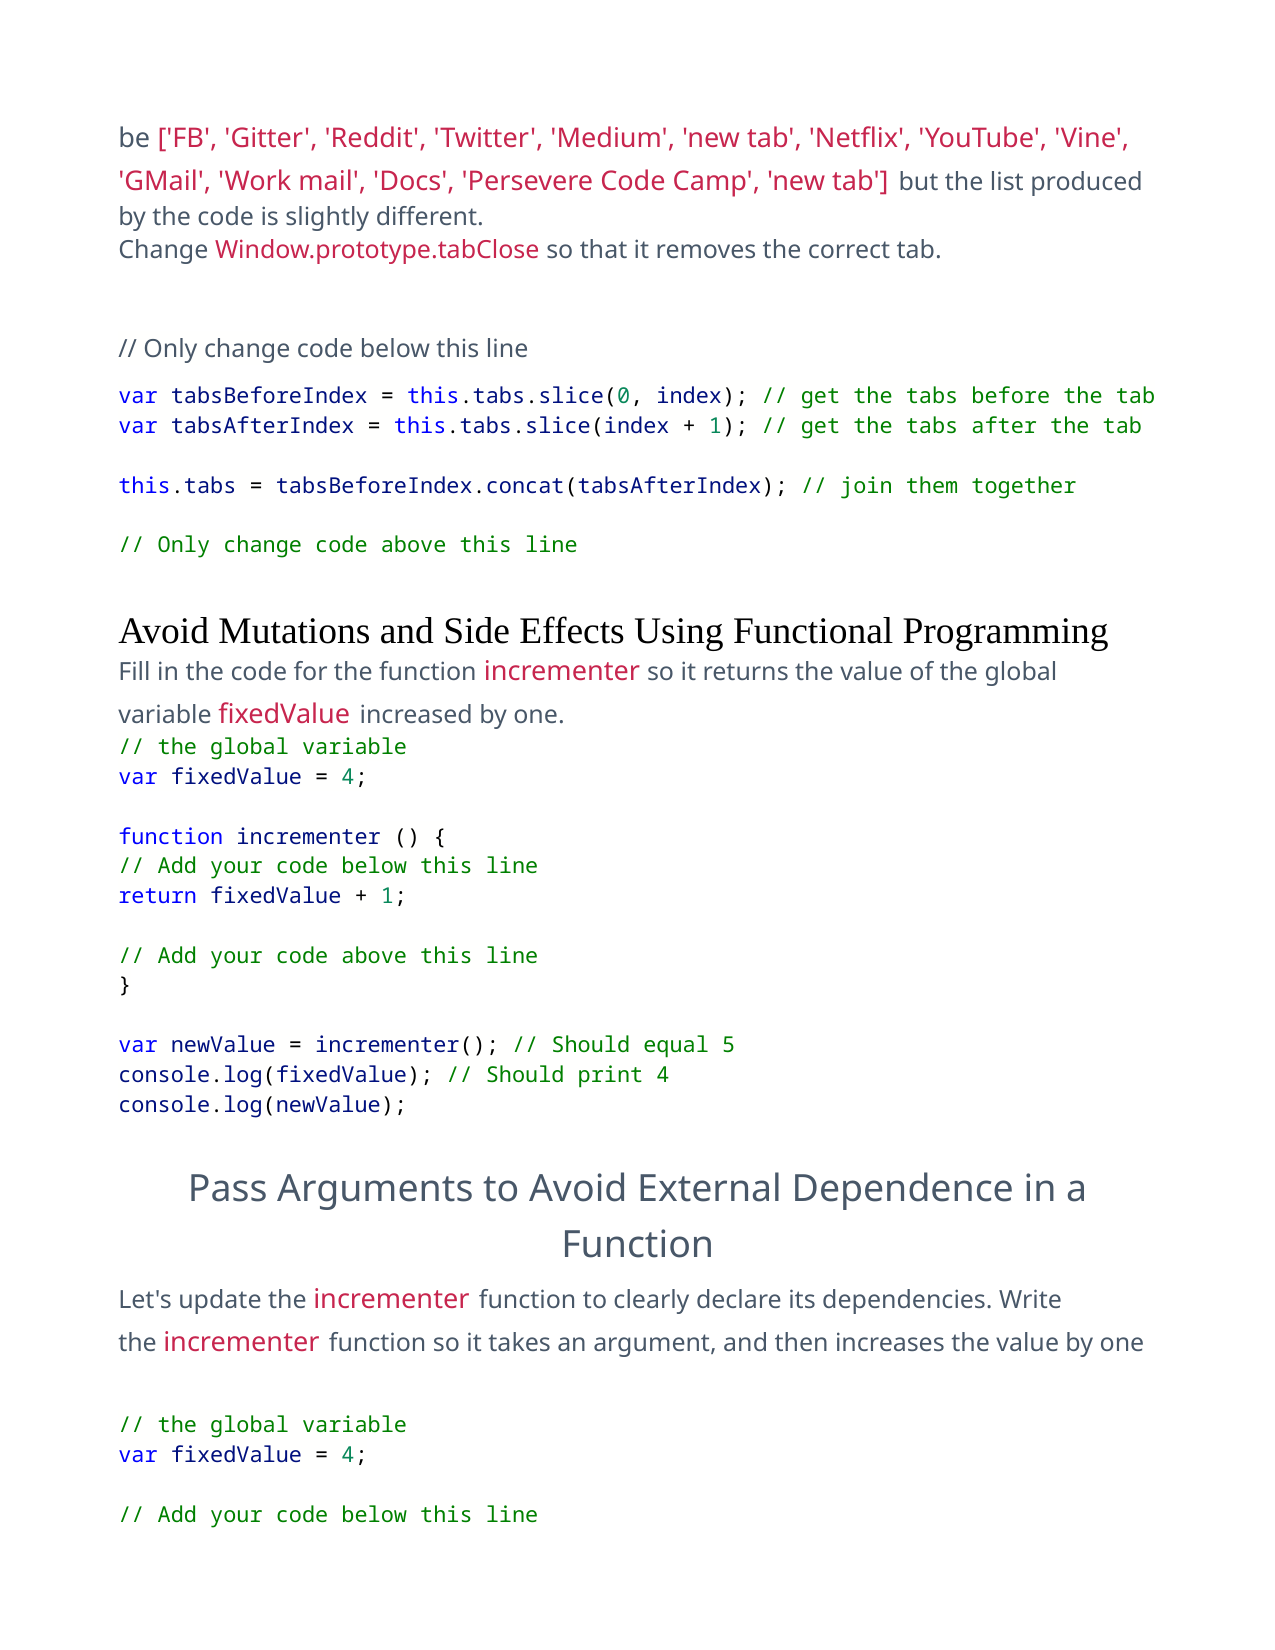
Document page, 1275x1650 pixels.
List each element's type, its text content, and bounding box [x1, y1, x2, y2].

text var fixedValue = 4; [118, 1439, 1157, 1469]
text // the global variable [118, 731, 1157, 761]
text var newValue = incrementer(); // Should equal 5 [118, 1029, 1157, 1059]
text Change Window.prototype.tabClose so that it removes the correct tab. [118, 232, 1157, 266]
text Let's update the incrementer function to clearly declare its dependencies. Write the incrementer function so it takes an argument, and then increases the value by one [118, 1274, 1157, 1360]
text var tabsBeforeIndex = this.tabs.slice(0, index); // get the tabs before the tab [118, 380, 1157, 410]
text console.log(newValue); [118, 1088, 1157, 1118]
text return fixedValue + 1; [118, 880, 1157, 910]
text var fixedValue = 4; [118, 761, 1157, 791]
text Fill in the code for the function incrementer so it returns the value of the global variable fixedValue increased by one. [118, 651, 1157, 731]
text } [118, 969, 1157, 999]
text // Only change code above this line [118, 529, 1157, 559]
text // Only change code below this line [118, 331, 1157, 365]
text function incrementer () { [118, 821, 1157, 850]
text // Add your code below this line [118, 1499, 1157, 1528]
subtitle Pass Arguments to Avoid External Dependence in a Function [118, 1161, 1157, 1269]
text // Add your code above this line [118, 940, 1157, 969]
text this.tabs = tabsBeforeIndex.concat(tabsAfterIndex); // join them together [118, 469, 1157, 499]
text var tabsAfterIndex = this.tabs.slice(index + 1); // get the tabs after the tab [118, 410, 1157, 440]
text Avoid Mutations and Side Effects Using Functional Programming [118, 608, 1157, 651]
text console.log(fixedValue); // Should print 4 [118, 1059, 1157, 1088]
text // the global variable [118, 1409, 1157, 1439]
text be ['FB', 'Gitter', 'Reddit', 'Twitter', 'Medium', 'new tab', 'Netflix', 'YouTube', 'Vine', 'GMail', 'Work mail', 'Docs', 'Persevere Code Camp', 'new tab'] but the list produced by the code is slightly different. [118, 118, 1157, 232]
text // Add your code below this line [118, 850, 1157, 880]
